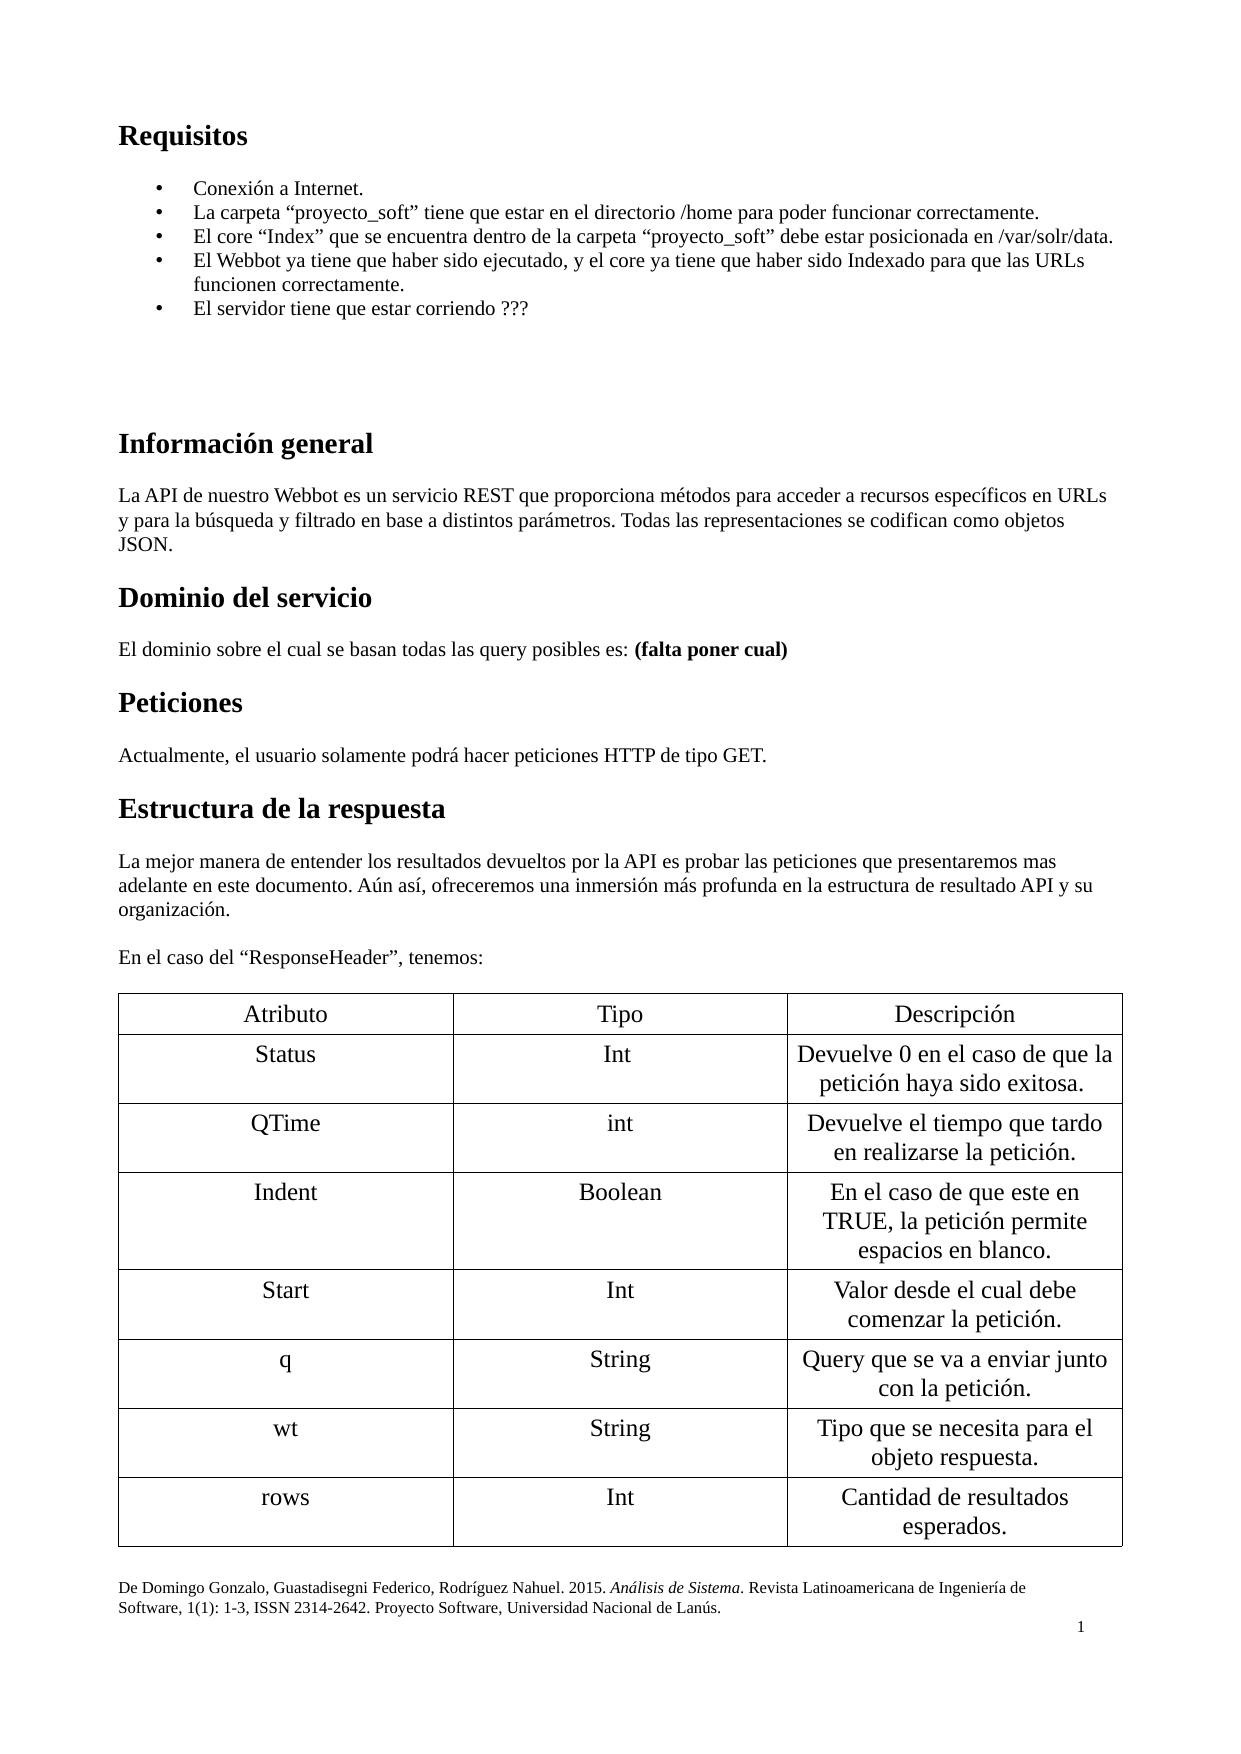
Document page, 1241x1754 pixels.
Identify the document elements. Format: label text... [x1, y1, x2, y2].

text El dominio sobre el cual se basan todas las query posibles es: (falta poner cual) [118, 637, 1122, 661]
text Información general [118, 426, 1122, 459]
table_cell En el caso de que este en TRUE, la petición permite espacios en blanco. [788, 1173, 1122, 1269]
table_cell rows [119, 1478, 453, 1546]
table_cell Indent [119, 1173, 453, 1269]
text Requisitos [118, 118, 1122, 152]
text Actualmente, el usuario solamente podrá hacer peticiones HTTP de tipo GET. [118, 743, 1122, 767]
table_cell String [454, 1340, 787, 1407]
text La mejor manera de entender los resultados devueltos por la API es probar las peticiones que presentaremos mas adelante en este documento. Aún así, ofreceremos una inmersión más profunda en la estructura de resultado API y su organización. [118, 849, 1122, 921]
table_cell Valor desde el cual debe comenzar la petición. [788, 1270, 1122, 1338]
table_cell Int [454, 1478, 787, 1546]
list Conexión a Internet. [156, 176, 1122, 200]
table_cell Cantidad de resultados esperados. [788, 1478, 1122, 1546]
table_cell int [454, 1104, 787, 1172]
text Peticiones [118, 685, 1122, 719]
table_cell wt [119, 1409, 453, 1477]
list El core “Index” que se encuentra dentro de la carpeta “proyecto_soft” debe estar posicionada en /var/solr/data. [156, 224, 1122, 248]
text Estructura de la respuesta [118, 791, 1122, 825]
table_cell Devuelve el tiempo que tardo en realizarse la petición. [788, 1104, 1122, 1172]
table_cell String [454, 1409, 787, 1477]
text En el caso del “ResponseHeader”, tenemos: [118, 945, 1122, 969]
list El Webbot ya tiene que haber sido ejecutado, y el core ya tiene que haber sido Indexado para que las URLs funcionen correctamente. [156, 248, 1122, 296]
table_cell Query que se va a enviar junto con la petición. [788, 1340, 1122, 1407]
table_cell Devuelve 0 en el caso de que la petición haya sido exitosa. [788, 1035, 1122, 1102]
text La API de nuestro Webbot es un servicio REST que proporciona métodos para acceder a recursos específicos en URLs y para la búsqueda y filtrado en base a distintos parámetros. Todas las representaciones se codifican como objetos JSON. [118, 483, 1122, 556]
table_cell Int [454, 1035, 787, 1102]
table_cell Boolean [454, 1173, 787, 1269]
table_header Atributo [119, 994, 453, 1033]
table_header Descripción [788, 994, 1122, 1033]
table_cell Tipo que se necesita para el objeto respuesta. [788, 1409, 1122, 1477]
table_cell QTime [119, 1104, 453, 1172]
list El servidor tiene que estar corriendo ??? [156, 296, 1122, 320]
table_cell Int [454, 1270, 787, 1338]
text Dominio del servicio [118, 580, 1122, 613]
list La carpeta “proyecto_soft” tiene que estar en el directorio /home para poder funcionar correctamente. [156, 200, 1122, 224]
table_cell Status [119, 1035, 453, 1102]
table_header Tipo [454, 994, 787, 1033]
table_cell Start [119, 1270, 453, 1338]
table_cell q [119, 1340, 453, 1407]
